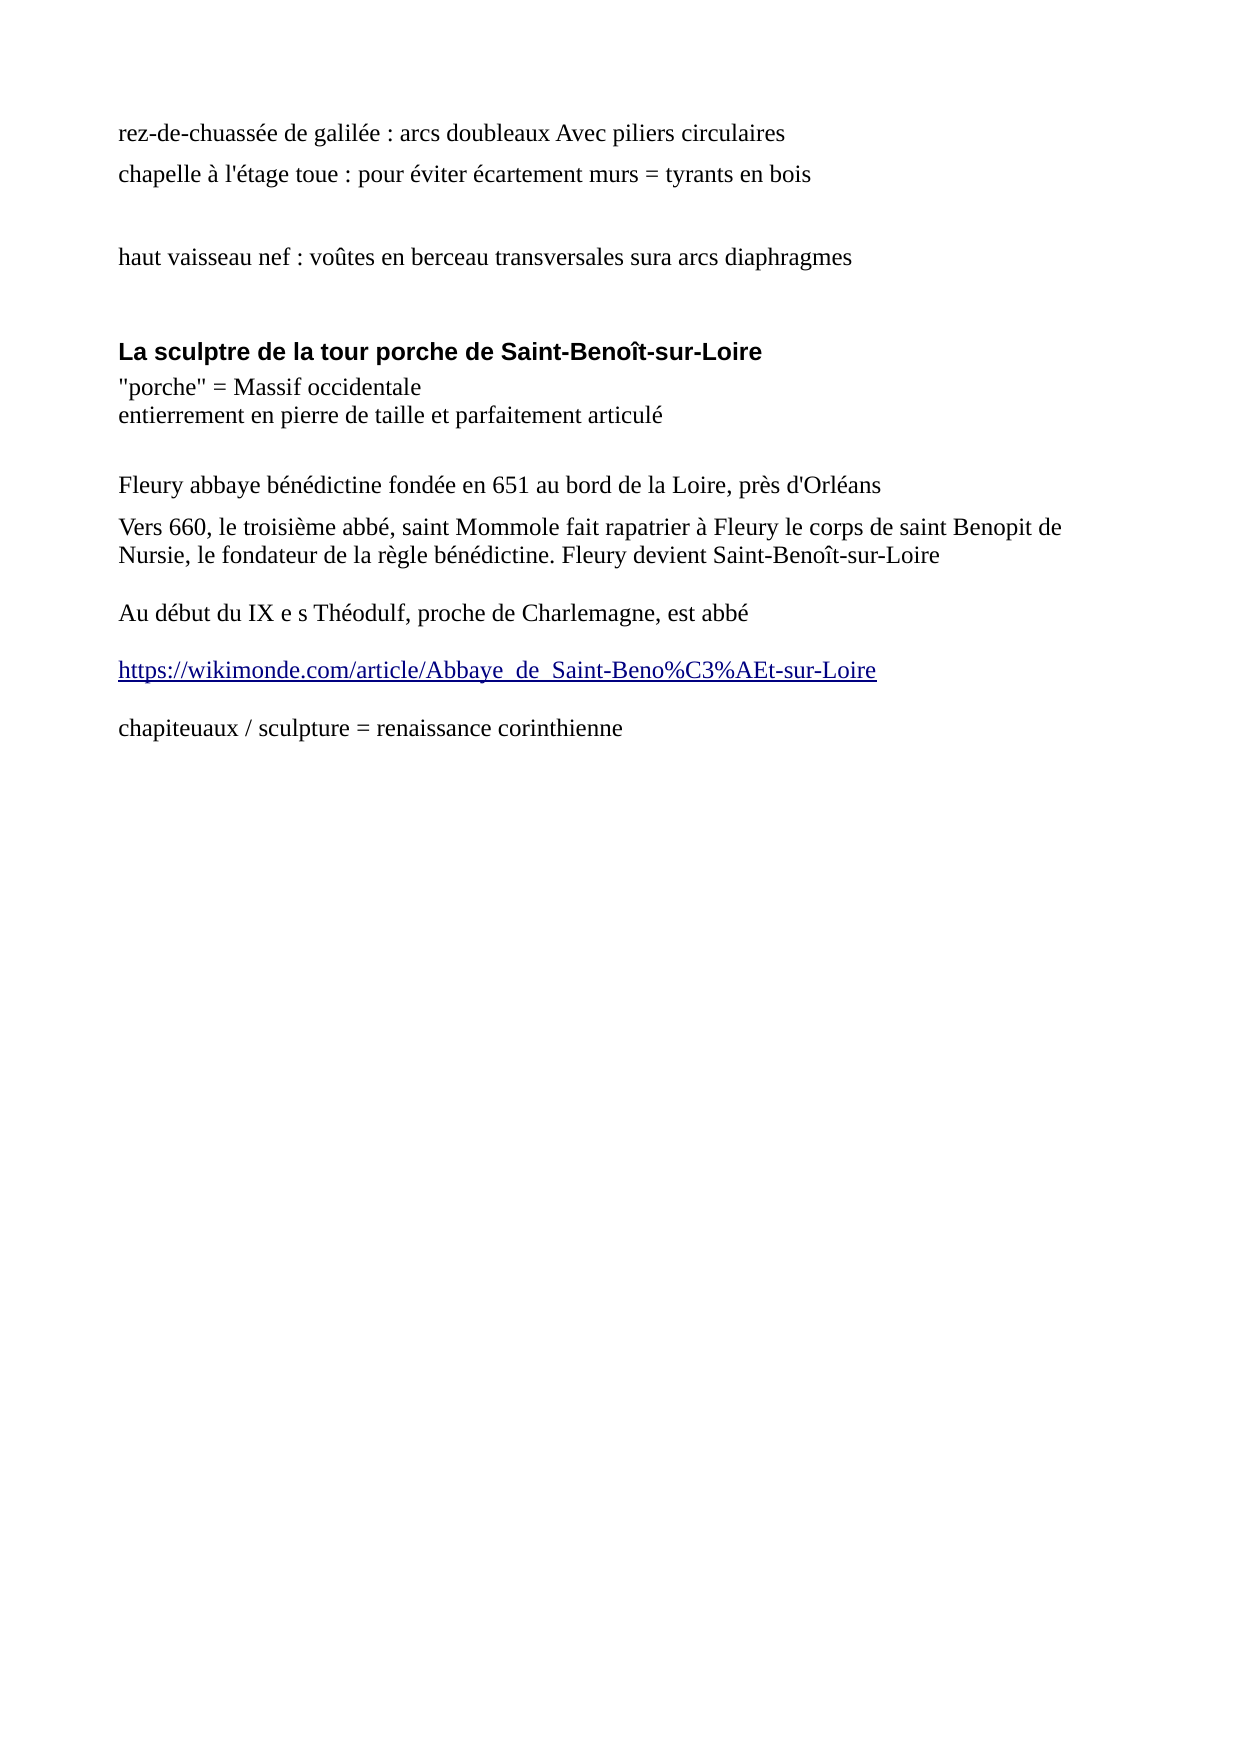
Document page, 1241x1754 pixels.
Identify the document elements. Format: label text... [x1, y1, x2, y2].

subtitle La sculptre de la tour porche de Saint-Benoît-sur-Loire [118, 337, 1122, 365]
text Vers 660, le troisième abbé, saint Mommole fait rapatrier à Fleury le corps de saint Benopit de Nursie, le fondateur de la règle bénédictine. Fleury devient Saint-Benoît-sur-Loire [118, 512, 1122, 569]
text haut vaisseau nef : voûtes en berceau transversales sura arcs diaphragmes [118, 242, 1122, 271]
text entierrement en pierre de taille et parfaitement articulé [118, 400, 1122, 429]
text chapelle à l'étage toue : pour éviter écartement murs = tyrants en bois [118, 159, 1122, 188]
text Au début du IX e s Théodulf, proche de Charlemagne, est abbé [118, 598, 1122, 627]
text "porche" = Massif occidentale [118, 372, 1122, 400]
text rez-de-chuassée de galilée : arcs doubleaux Avec piliers circulaires [118, 118, 1122, 147]
text Fleury abbaye bénédictine fondée en 651 au bord de la Loire, près d'Orléans [118, 470, 1122, 499]
text https://wikimonde.com/article/Abbaye_de_Saint-Beno%C3%AEt-sur-Loire [118, 655, 1122, 684]
text chapiteuaux / sculpture = renaissance corinthienne [118, 713, 1122, 742]
